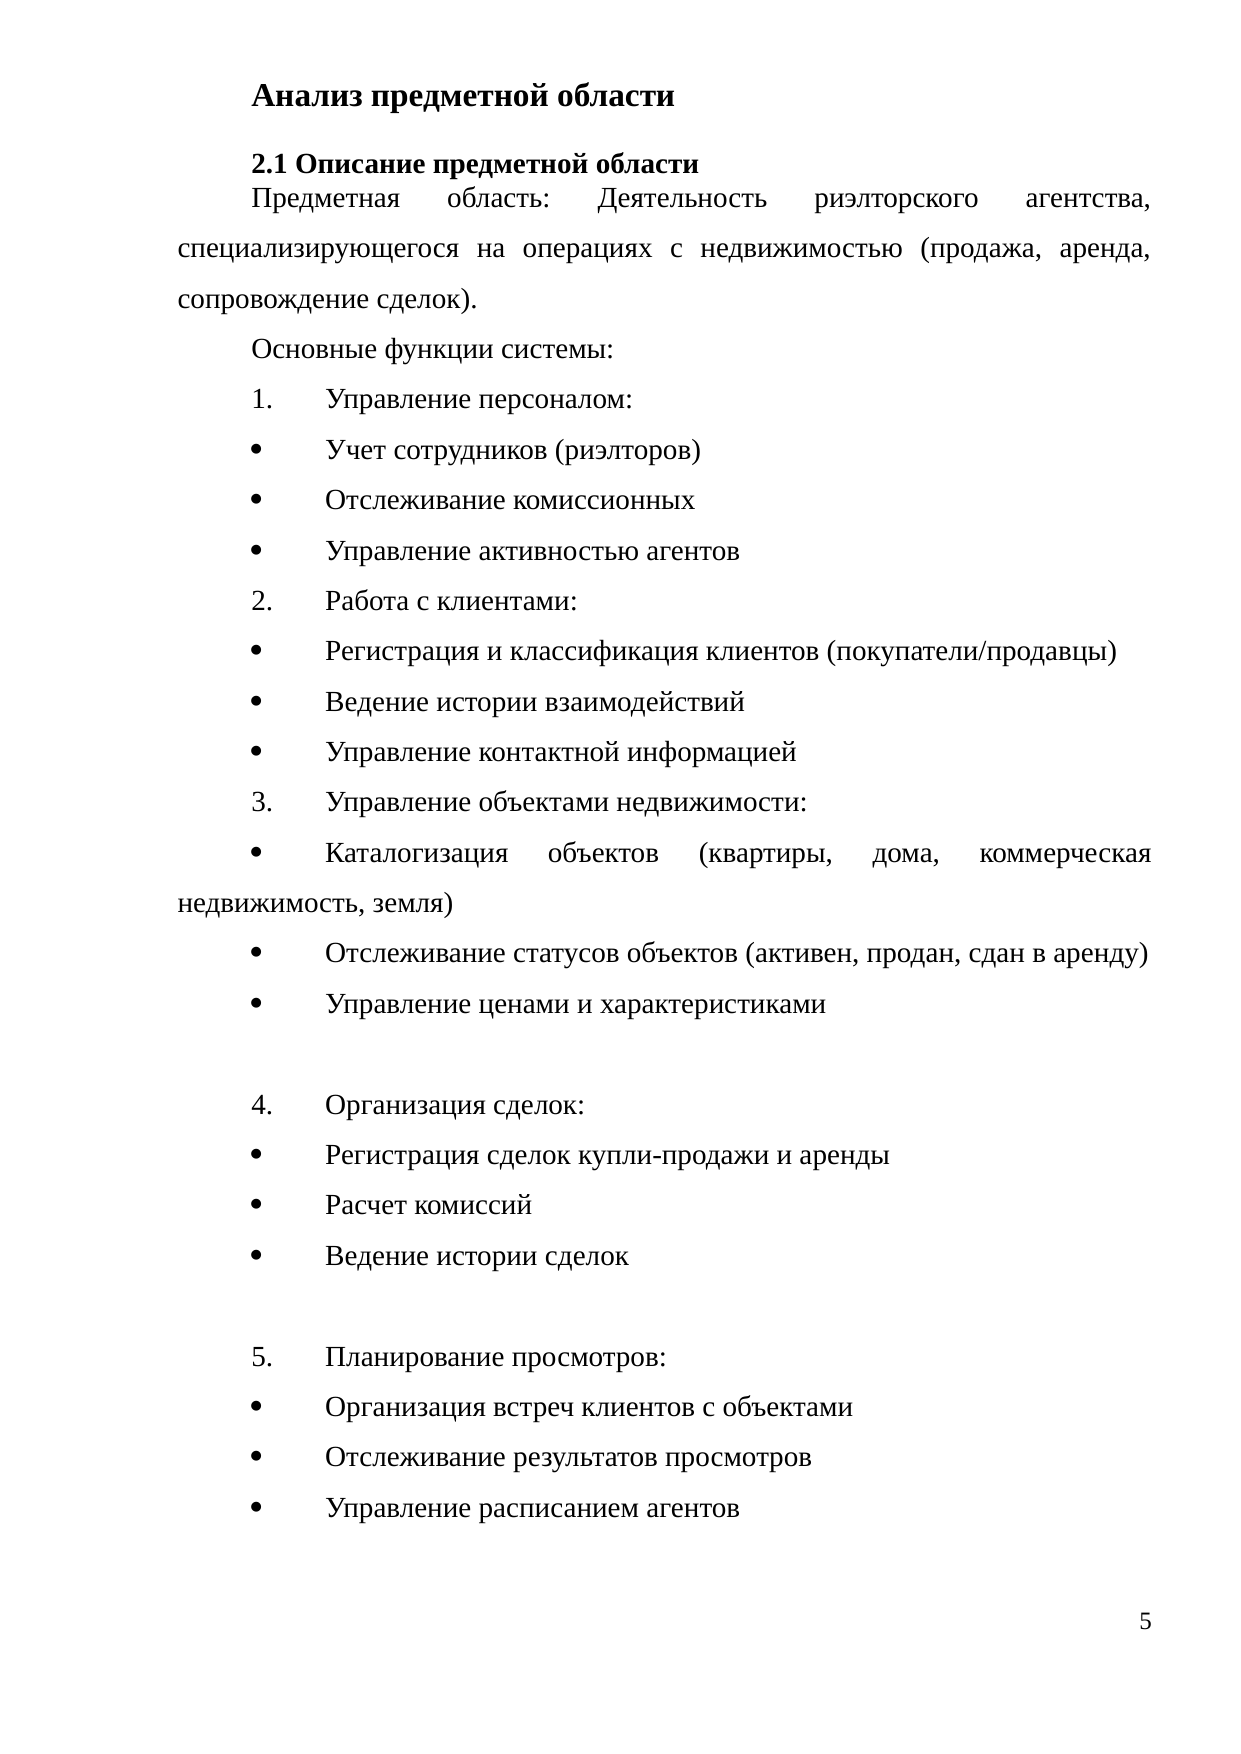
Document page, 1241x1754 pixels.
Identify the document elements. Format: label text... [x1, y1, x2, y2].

list Управление активностью агентов [177, 533, 1152, 566]
list Регистрация и классификация клиентов (покупатели/продавцы) [177, 633, 1152, 667]
list Работа с клиентами: [177, 583, 1152, 617]
list Управление персоналом: [177, 381, 1152, 415]
list Отслеживание комиссионных [177, 482, 1152, 516]
subtitle Анализ предметной области [177, 75, 1152, 113]
list Организация сделок: [177, 1087, 1152, 1120]
text Основные функции системы: [177, 331, 1152, 365]
list Управление объектами недвижимости: [177, 784, 1152, 818]
list Учет сотрудников (риэлторов) [177, 432, 1152, 465]
list Ведение истории сделок [177, 1238, 1152, 1272]
subtitle 2.1 Описание предметной области [177, 147, 1152, 180]
list Управление ценами и характеристиками [177, 986, 1152, 1020]
list Отслеживание результатов просмотров [177, 1439, 1152, 1473]
list Организация встреч клиентов с объектами [177, 1389, 1152, 1423]
text Предметная область: Деятельность риэлторского агентства, специализирующегося на операциях с недвижимостью (продажа, аренда, сопровождение сделок). [177, 180, 1152, 314]
list Расчет комиссий [177, 1187, 1152, 1221]
list Каталогизация объектов (квартиры, дома, коммерческая недвижимость, земля) [177, 835, 1152, 919]
list Ведение истории взаимодействий [177, 684, 1152, 717]
list Отслеживание статусов объектов (активен, продан, сдан в аренду) [177, 936, 1152, 969]
list Управление расписанием агентов [177, 1490, 1152, 1523]
list Управление контактной информацией [177, 734, 1152, 768]
list Регистрация сделок купли-продажи и аренды [177, 1137, 1152, 1171]
list Планирование просмотров: [177, 1339, 1152, 1372]
